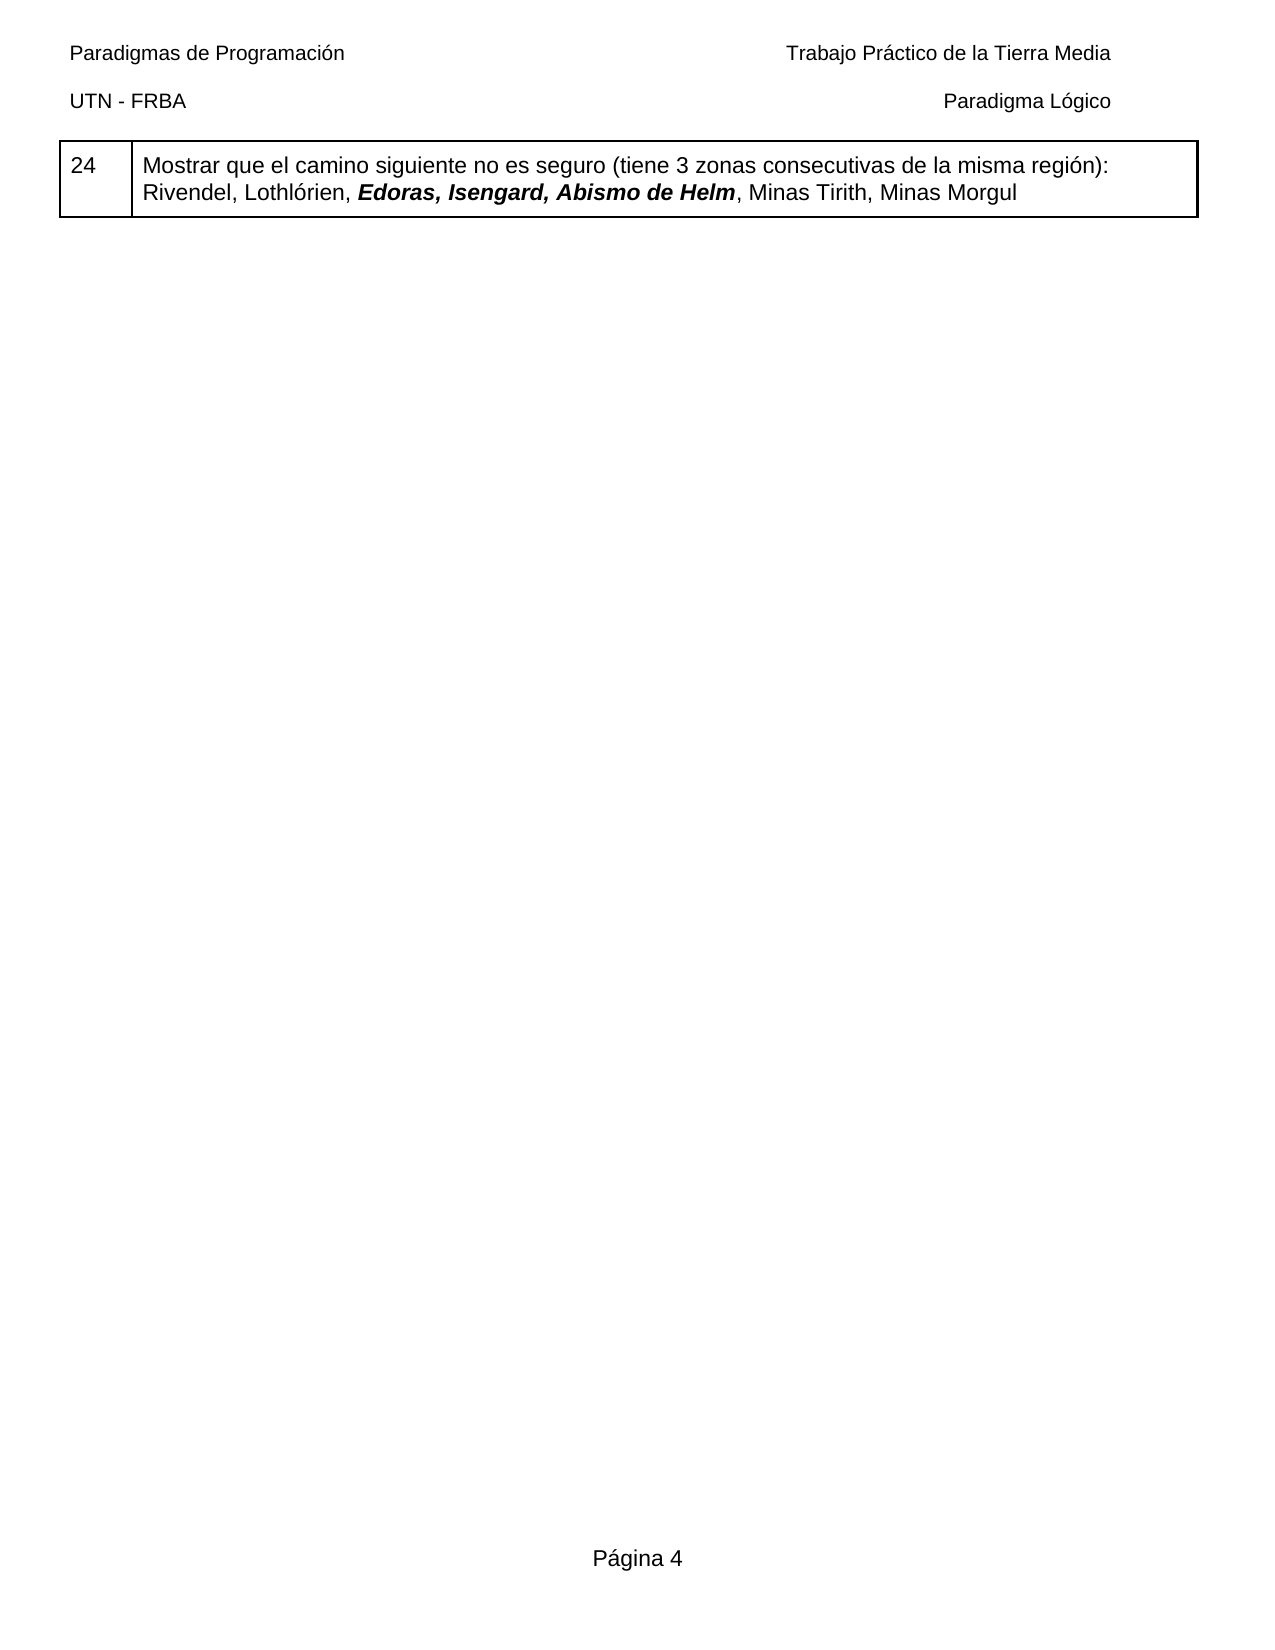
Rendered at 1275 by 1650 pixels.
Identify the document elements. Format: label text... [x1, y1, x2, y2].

table_cell 24 [61, 142, 131, 216]
table_cell Mostrar que el camino siguiente no es seguro (tiene 3 zonas consecutivas de la misma región): Rivendel, Lothlórien, Edoras, Isengard, Abismo de Helm, Minas Tirith, Minas Morgul [133, 142, 1196, 216]
